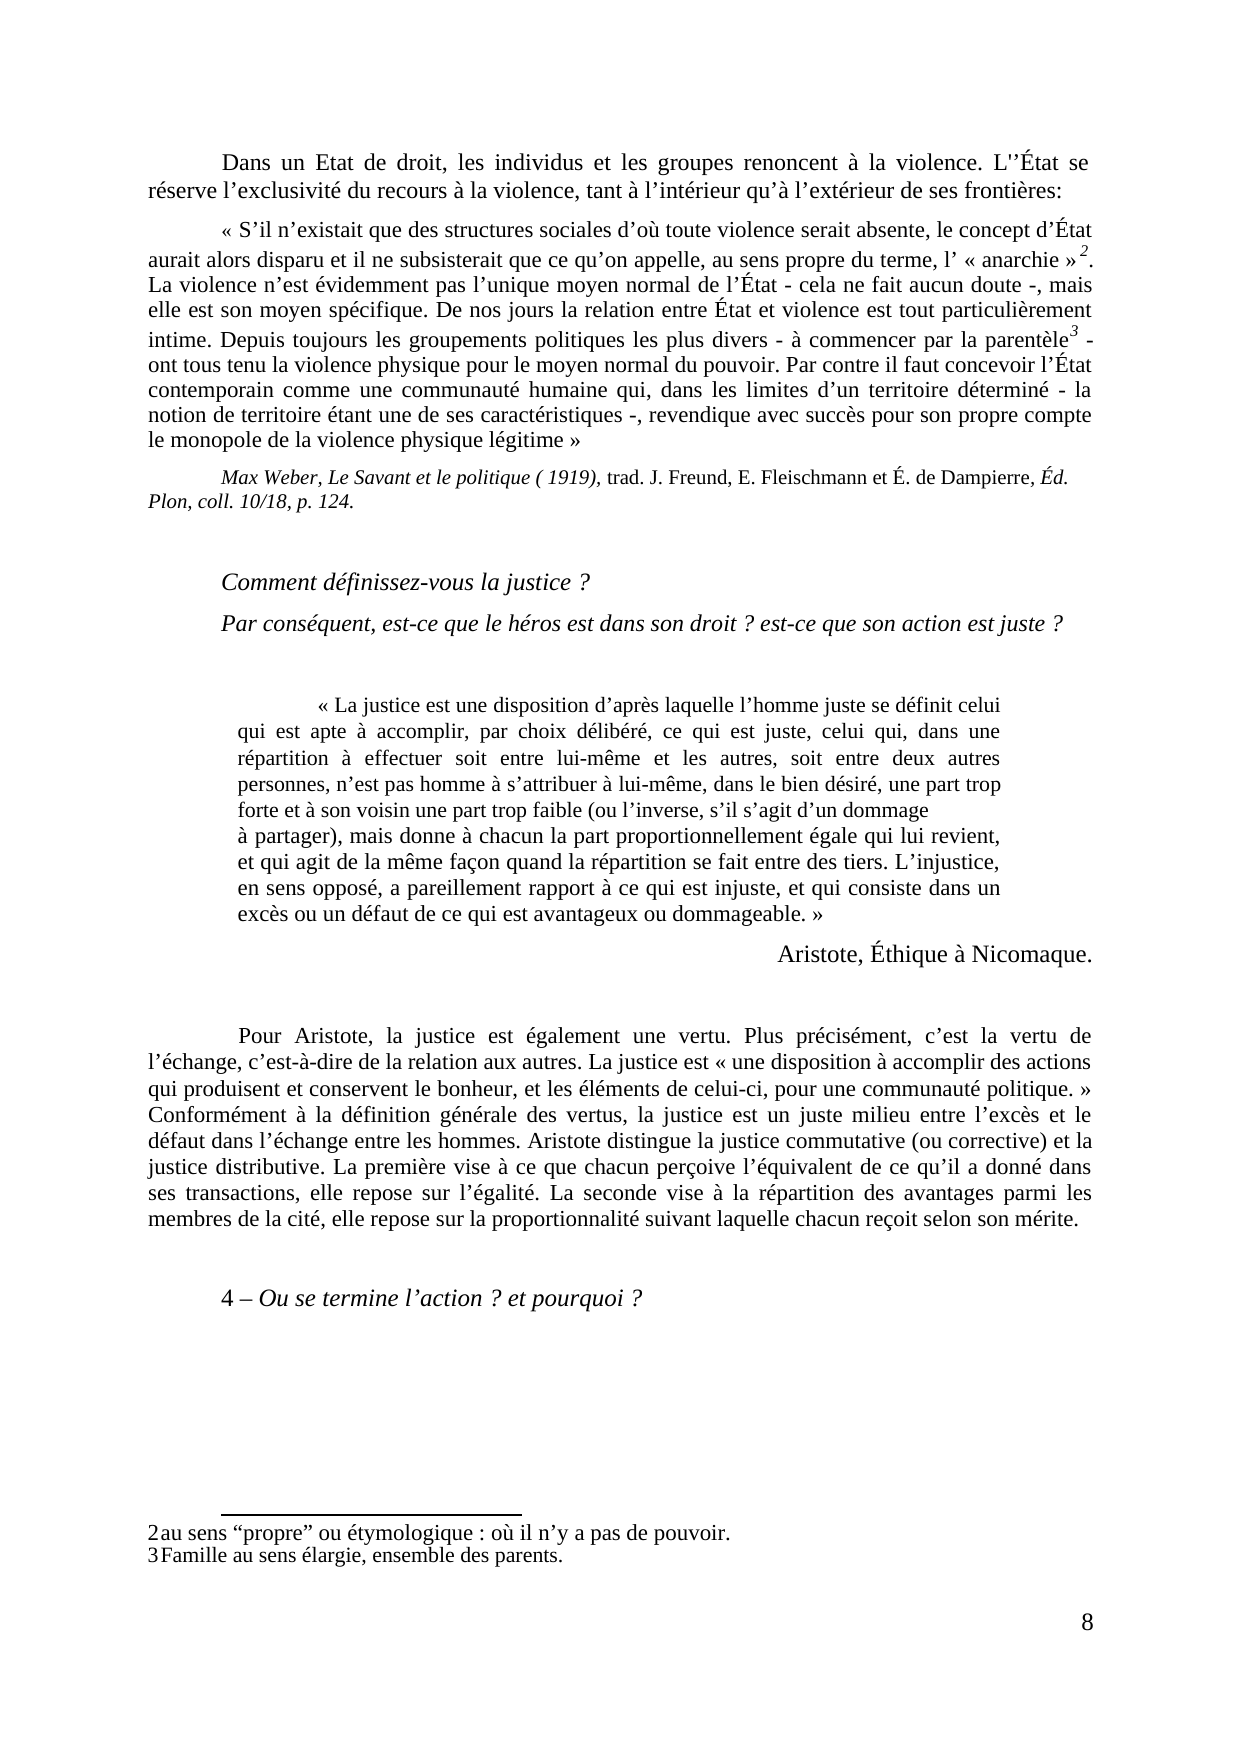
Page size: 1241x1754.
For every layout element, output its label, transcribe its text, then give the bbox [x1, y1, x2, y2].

list Famille au sens élargie, ensemble des parents. [147, 1547, 1094, 1566]
text 4 – Ou se termine l’action ? et pourquoi ? [221, 1283, 1094, 1312]
list La justice est une disposition d’après laquelle l’homme juste se définit celui qui est apte à accomplir, par choix délibéré, ce qui est juste, celui qui, dans une répartition à effectuer soit entre lui-même et les autres, soit entre deux autres personnes, n’est pas homme à s’attribuer à lui-même, dans le bien désiré, une part trop forte et à son voisin une part trop faible (ou l’inverse, s’il s’agit d’un dommage [237, 692, 1002, 822]
text Max Weber, Le Savant et le politique ( 1919), trad. J. Freund, E. Fleischmann et É. de Dampierre, Éd. [221, 465, 1094, 489]
text 8 [1081, 1607, 1094, 1635]
text Dans un Etat de droit, les individus et les groupes renoncent à la violence. L'’État se réserve l’exclusivité du recours à la violence, tant à l’intérieur qu’à l’extérieur de ses frontières: [148, 148, 1092, 204]
list au sens “propre” ou étymologique : où il n’y a pas de pouvoir. [147, 1519, 1094, 1546]
text Pour Aristote, la justice est également une vertu. Plus précisément, c’est la vertu de l’échange, c’est-à-dire de la relation aux autres. La justice est « une disposition à accomplir des actions qui produisent et conservent le bonheur, et les éléments de celui-ci, pour une communauté politique. » Conformément à la définition générale des vertus, la justice est un juste milieu entre l’excès et le défaut dans l’échange entre les hommes. Aristote distingue la justice commutative (ou corrective) et la justice distributive. La première vise à ce que chacun perçoive l’équivalent de ce qu’il a donné dans ses transactions, elle repose sur l’égalité. La seconde vise à la répartition des avantages parmi les membres de la cité, elle repose sur la proportionnalité suivant laquelle chacun reçoit selon son mérite. [148, 1023, 1094, 1232]
text Par conséquent, est-ce que le héros est dans son droit ? est-ce que son action est juste ? [221, 609, 1094, 637]
text Comment définissez-vous la justice ? [221, 567, 1094, 596]
text Plon, coll. 10/18, p. 124. [148, 489, 1094, 513]
list partager), mais donne à chacun la part proportionnellement égale qui lui revient, et qui agit de la même façon quand la répartition se fait entre des tiers. L’injustice, en sens opposé, a pareillement rapport à ce qui est injuste, et qui consiste dans un excès ou un défaut de ce qui est avantageux ou dommageable. » [237, 823, 1002, 926]
list S’il n’existait que des structures sociales d’où toute violence serait absente, le concept d’État aurait alors disparu et il ne subsisterait que ce qu’on appelle, au sens propre du terme, l’ « anarchie »2. La violence n’est évidemment pas l’unique moyen normal de l’État - cela ne fait aucun doute -, mais elle est son moyen spécifique. De nos jours la relation entre État et violence est tout particulièrement intime. Depuis toujours les groupements politiques les plus divers - à commencer par la parentèle3 - ont tous tenu la violence physique pour le moyen normal du pouvoir. Par contre il faut concevoir l’État contemporain comme une communauté humaine qui, dans les limites d’un territoire déterminé - la notion de territoire étant une de ses caractéristiques -, revendique avec succès pour son propre compte le monopole de la violence physique légitime » [148, 218, 1094, 452]
text Aristote, Éthique à Nicomaque. [777, 939, 1094, 967]
